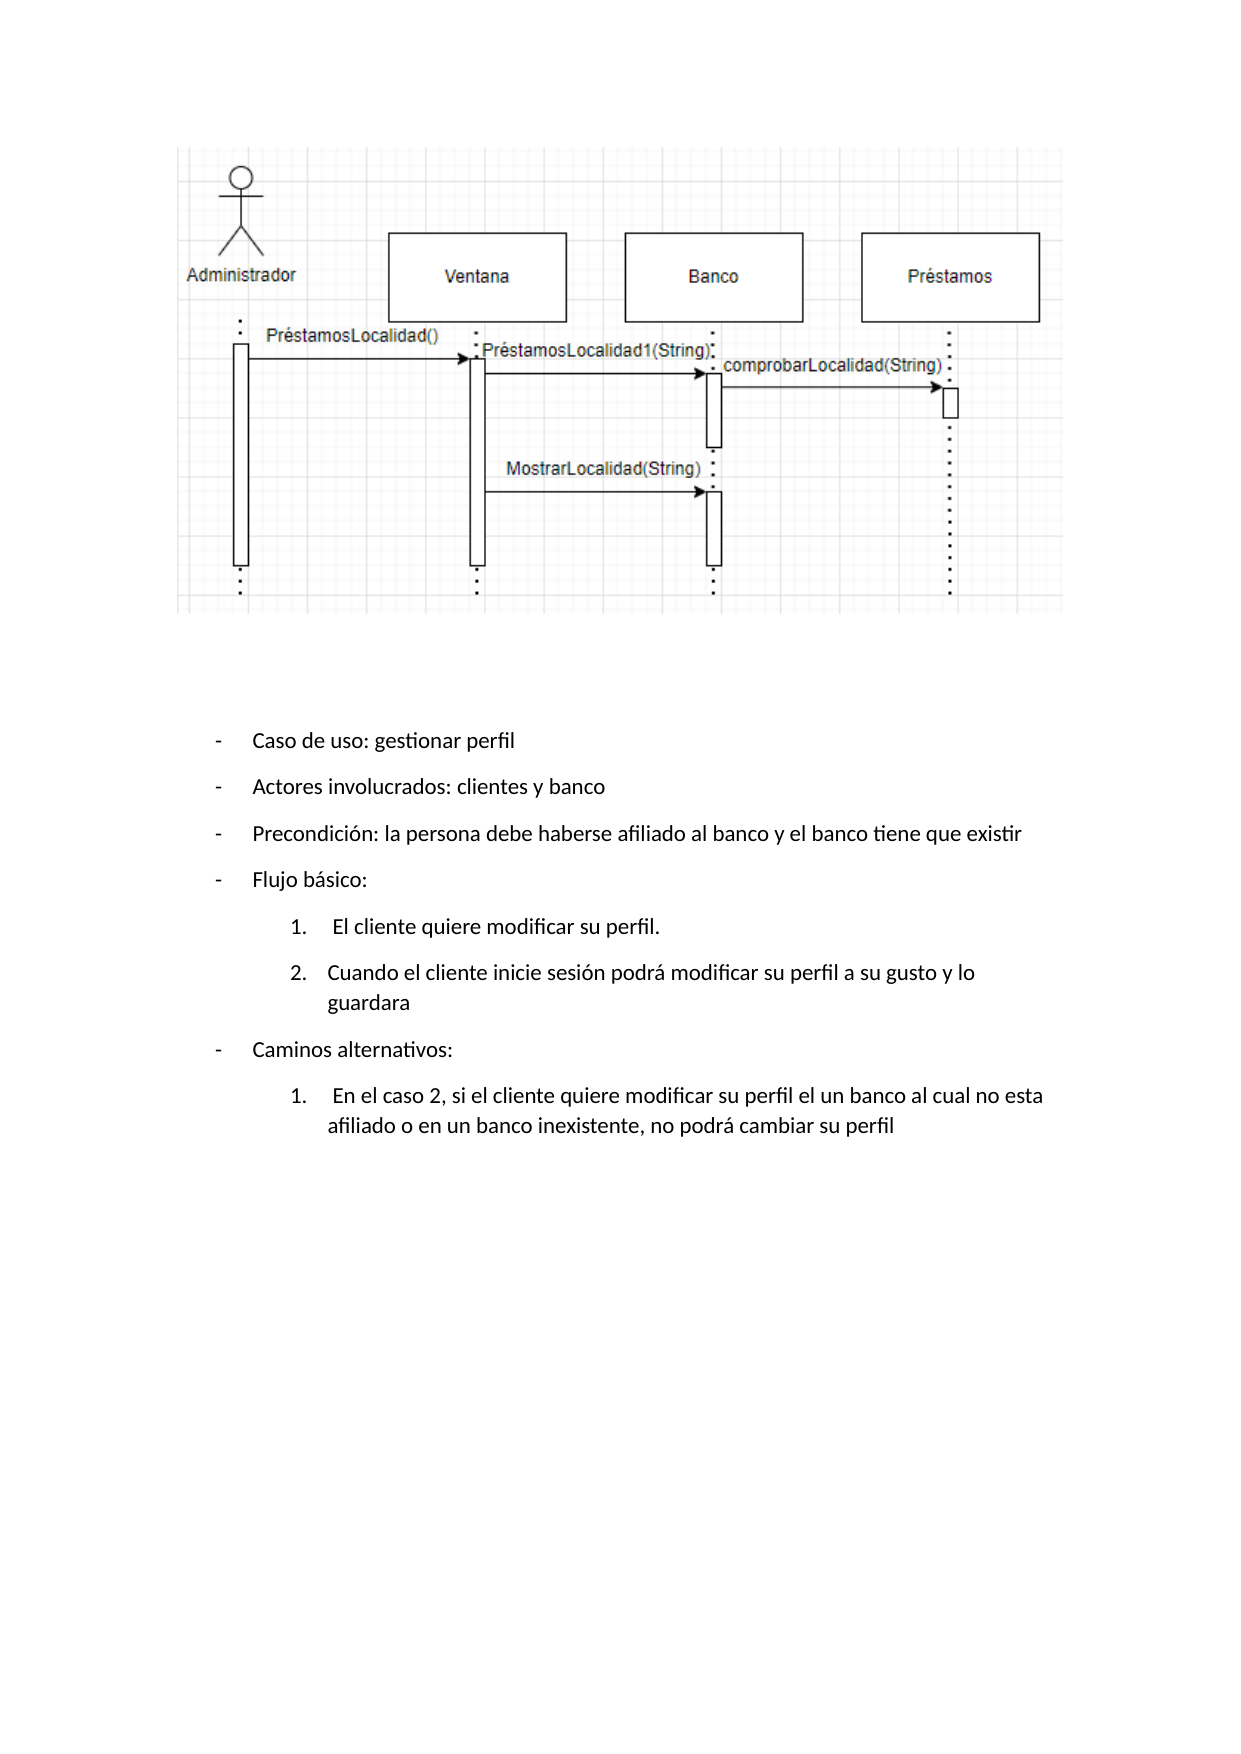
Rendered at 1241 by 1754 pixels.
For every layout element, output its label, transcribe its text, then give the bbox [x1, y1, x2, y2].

list Caso de uso: gestionar perfil [215, 726, 1063, 754]
list Actores involucrados: clientes y banco [215, 772, 1063, 800]
list El cliente quiere modificar su perfil. [290, 912, 1063, 940]
list Precondición: la persona debe haberse afiliado al banco y el banco tiene que existir [215, 819, 1063, 847]
list Flujo básico: [215, 865, 1063, 893]
list Cuando el cliente inicie sesión podrá modificar su perfil a su gusto y lo guardara [290, 958, 1063, 1016]
list En el caso 2, si el cliente quiere modificar su perfil el un banco al cual no esta afiliado o en un banco inexistente, no podrá cambiar su perfil [290, 1082, 1063, 1139]
list Caminos alternativos: [215, 1035, 1063, 1063]
